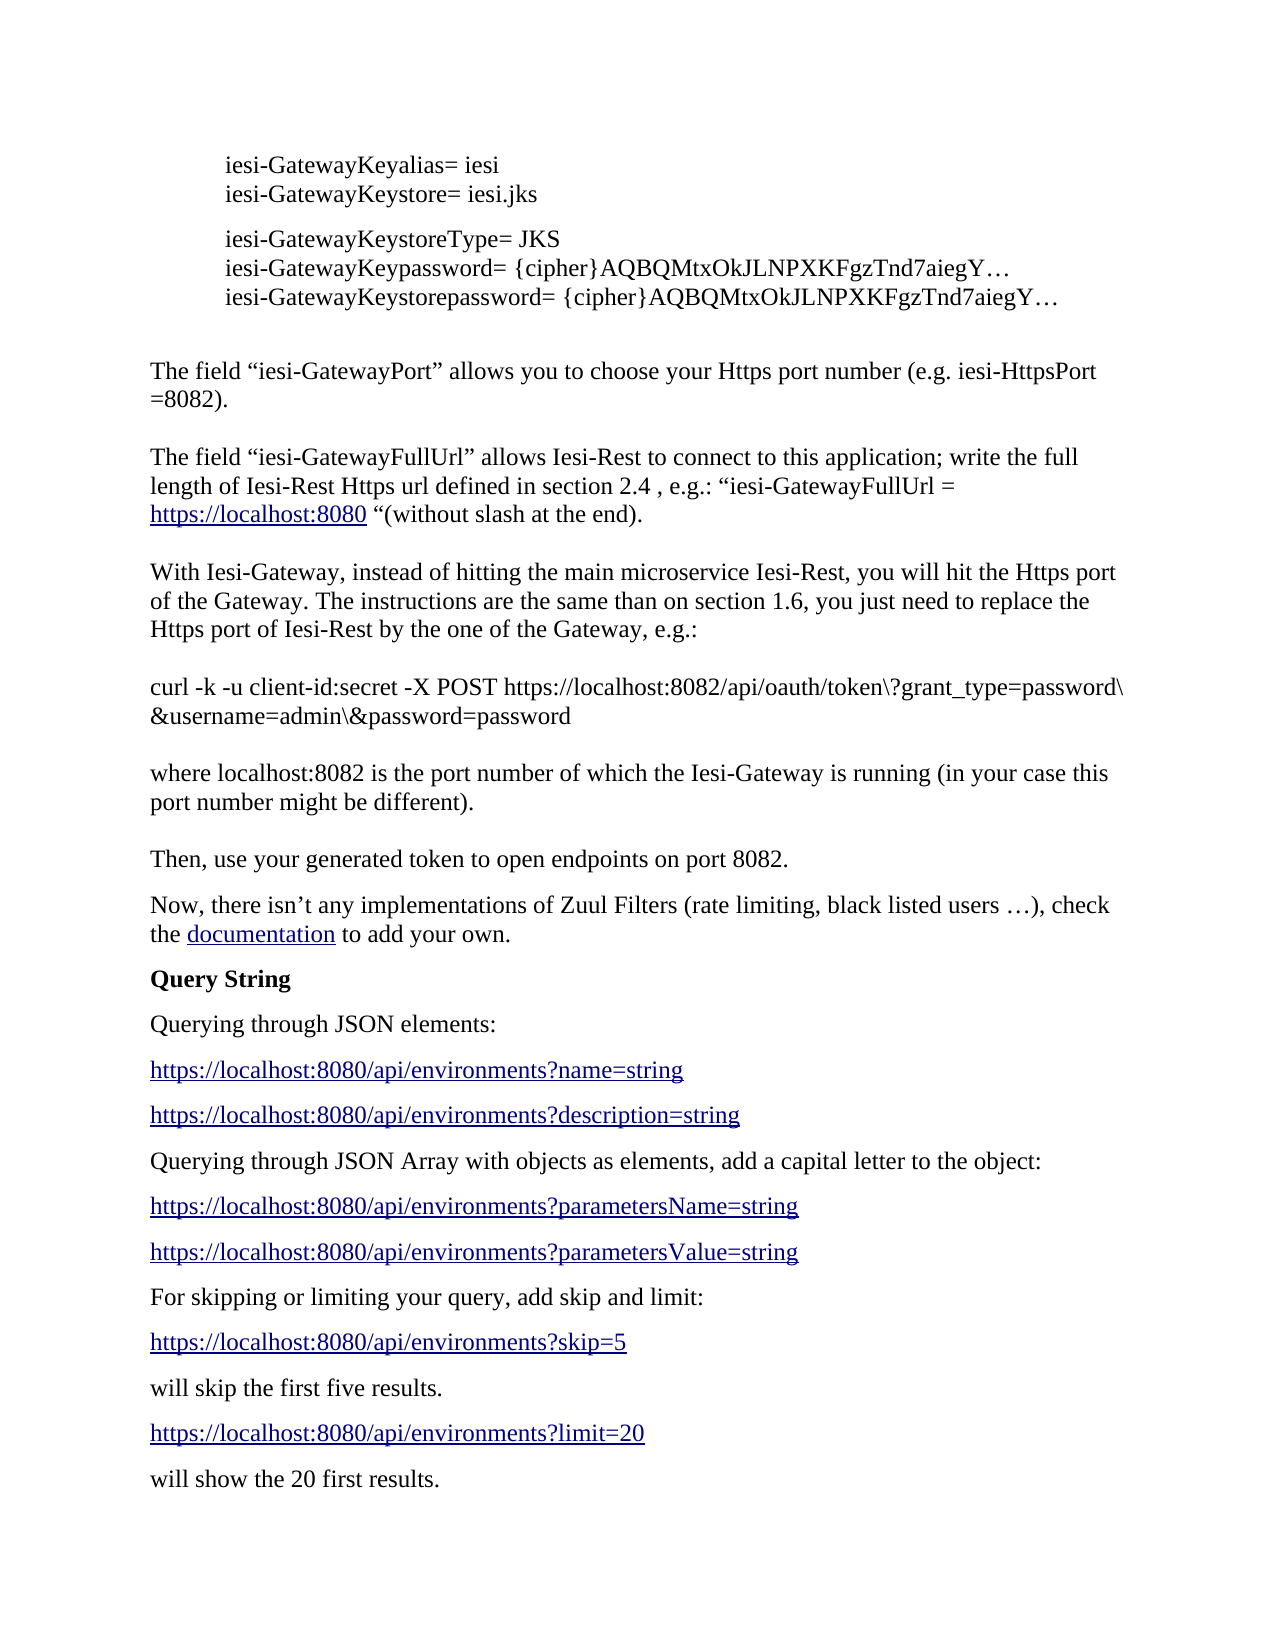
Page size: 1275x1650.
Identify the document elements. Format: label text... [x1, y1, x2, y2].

text where localhost:8082 is the port number of which the Iesi-Gateway is running (in your case this port number might be different). [150, 758, 1125, 816]
text curl -k -u client-id:secret -X POST https://localhost:8082/api/oauth/token\?grant_type=password\&username=admin\&password=password [150, 672, 1125, 729]
text Then, use your generated token to open endpoints on port 8082. [150, 844, 1125, 873]
text https://localhost:8080/api/environments?parametersName=string [150, 1191, 1125, 1220]
text https://localhost:8080/api/environments?parametersValue=string [150, 1237, 1125, 1265]
text https://localhost:8080/api/environments?description=string [150, 1100, 1125, 1129]
text https://localhost:8080/api/environments?limit=20 [150, 1418, 1125, 1447]
text Query String [150, 964, 1125, 993]
text will skip the first five results. [150, 1373, 1125, 1402]
text iesi-GatewayKeyalias= iesi iesi-GatewayKeystore= iesi.jks [225, 150, 1125, 207]
text https://localhost:8080/api/environments?skip=5 [150, 1327, 1125, 1356]
text https://localhost:8080/api/environments?name=string [150, 1055, 1125, 1084]
text The field “iesi-GatewayFullUrl” allows Iesi-Rest to connect to this application; write the full length of Iesi-Rest Https url defined in section 2.4 , e.g.: “iesi-GatewayFullUrl = https://localhost:8080 “(without slash at the end). [150, 442, 1125, 528]
text iesi-GatewayKeystoreType= JKS iesi-GatewayKeypassword= {cipher}AQBQMtxOkJLNPXKFgzTnd7aiegY… iesi-GatewayKeystorepassword= {cipher}AQBQMtxOkJLNPXKFgzTnd7aiegY… [225, 224, 1125, 310]
text With Iesi-Gateway, instead of hitting the main microservice Iesi-Rest, you will hit the Https port of the Gateway. The instructions are the same than on section 1.6, you just need to replace the Https port of Iesi-Rest by the one of the Gateway, e.g.: [150, 557, 1125, 643]
text Querying through JSON elements: [150, 1009, 1125, 1038]
text Querying through JSON Array with objects as elements, add a capital letter to the object: [150, 1146, 1125, 1174]
text The field “iesi-GatewayPort” allows you to choose your Https port number (e.g. iesi-HttpsPort =8082). [150, 356, 1125, 413]
text Now, there isn’t any implementations of Zuul Filters (rate limiting, black listed users …), check the documentation to add your own. [150, 890, 1125, 947]
text For skipping or limiting your query, add skip and limit: [150, 1282, 1125, 1311]
text will show the 20 first results. [150, 1464, 1125, 1492]
